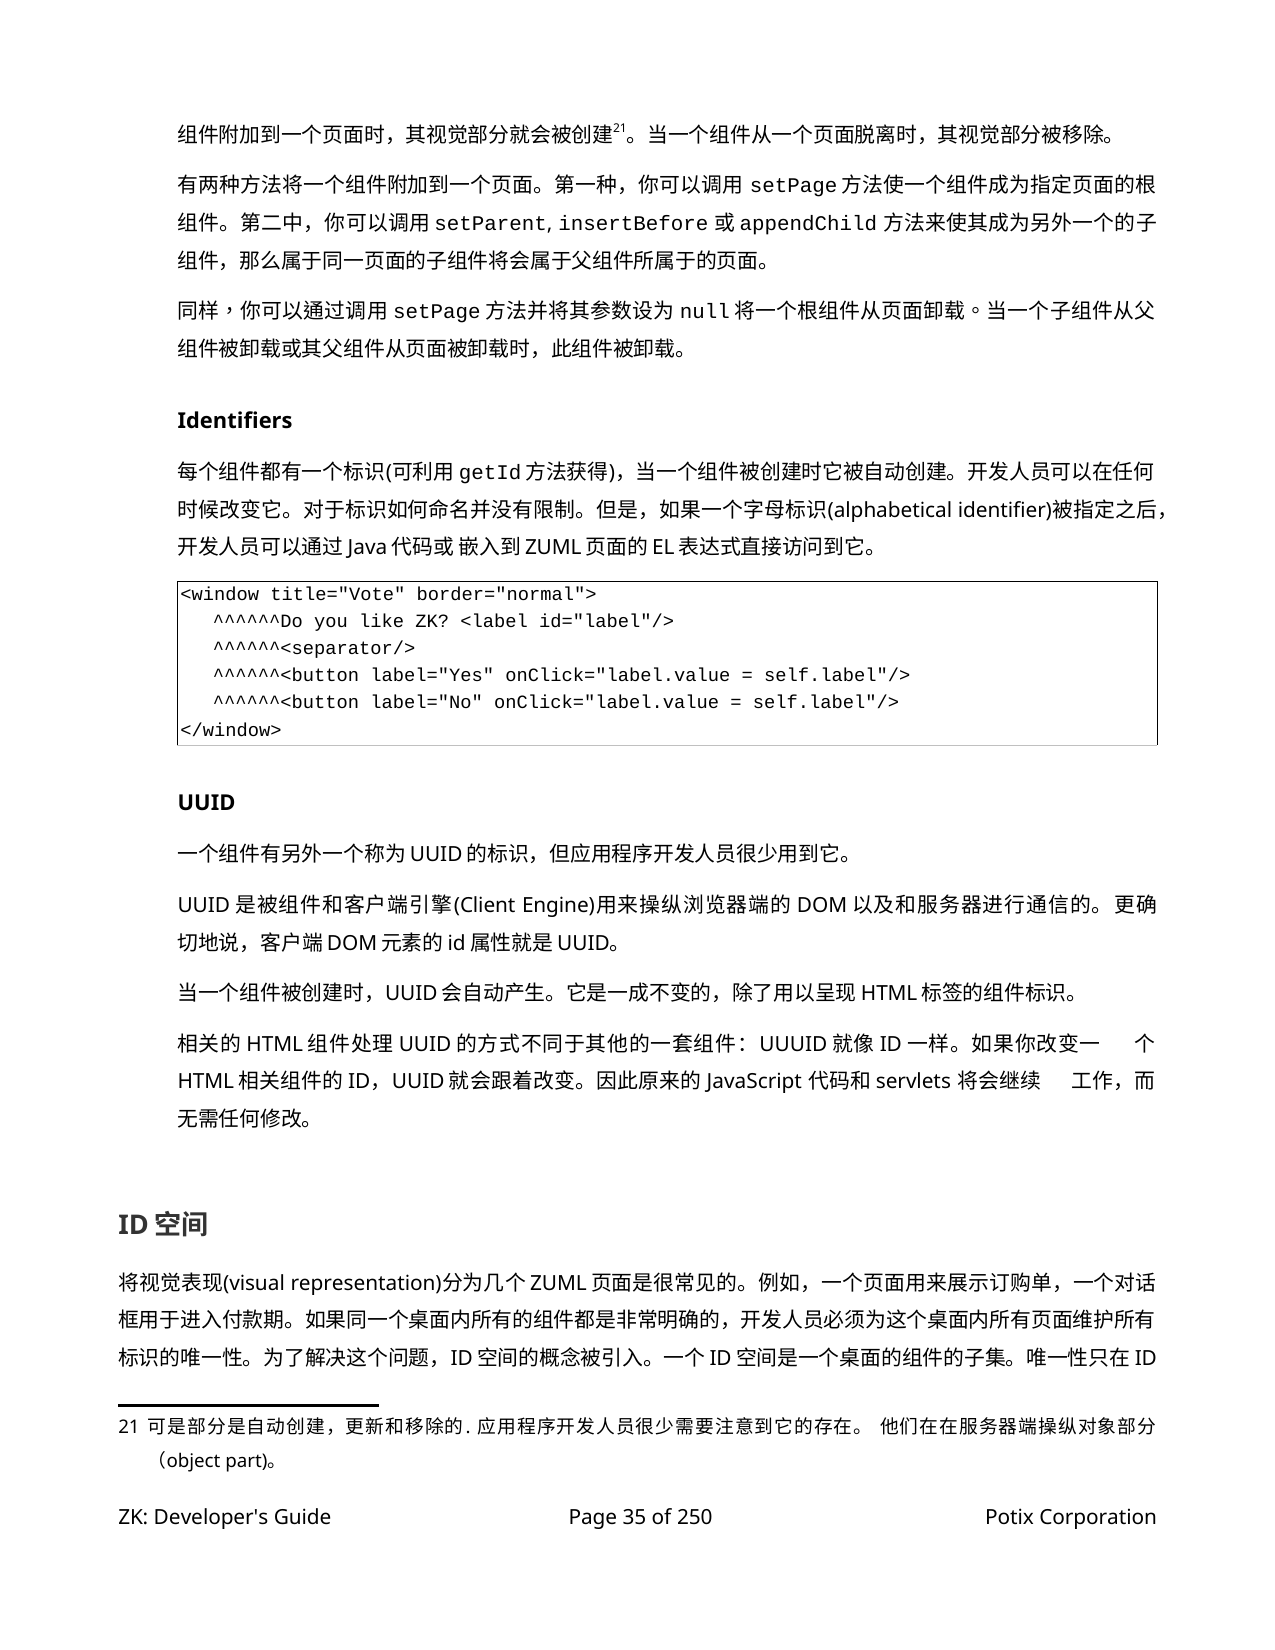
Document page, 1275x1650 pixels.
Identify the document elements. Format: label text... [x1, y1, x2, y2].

text 每个组件都有一个标识(可利用getId方法获得)，当一个组件被创建时它被自动创建。开发人员可以在任何时候改变它。对于标识如何命名并没有限制。但是，如果一个字母标识(alphabetical identifier)被指定之后，开发人员可以通过Java代码或 嵌入到ZUML页面的EL表达式直接访问到它。 [177, 456, 1157, 561]
text ^^^^^^<separator/> [178, 636, 1157, 660]
text 组件附加到一个页面时，其视觉部分就会被创建。当一个组件从一个页面脱离时，其视觉部分被移除。 [177, 118, 1157, 148]
text 可是部分是自动创建，更新和移除的. 应用程序开发人员很少需要注意到它的存在。 他们在在服务器端操纵对象部分 （object part)。 [118, 1412, 1157, 1473]
text 有两种方法将一个组件附加到一个页面。第一种，你可以调用setPage方法使一个组件成为指定页面的根组件。第二中，你可以调用setParent, insertBefore 或appendChild 方法来使其成为另外一个的子组件，那么属于同一页面的子组件将会属于父组件所属于的页面。 [177, 169, 1157, 274]
text ^^^^^^Do you like ZK? <label id="label"/> [178, 609, 1157, 633]
text UUID是被组件和客户端引擎(Client Engine)用来操纵浏览器端的DOM以及和服务器进行通信的。更确 切地说，客户端DOM元素的id属性就是UUID。 [177, 888, 1157, 956]
subtitle ID空间 [118, 1203, 1157, 1242]
text ^^^^^^<button label="No" onClick="label.value = self.label"/> [178, 690, 1157, 714]
subtitle UUID [177, 787, 1157, 817]
subtitle Identifiers [177, 405, 1157, 435]
text <window title="Vote" border="normal"> [178, 582, 1157, 606]
text ^^^^^^<button label="Yes" onClick="label.value = self.label"/> [178, 663, 1157, 687]
text 同样，你可以通过调用setPage方法并将其参数设为null将一个根组件从页面卸载。当一个子组件从父 组件被卸载或其父组件从页面被卸载时，此组件被卸载。 [177, 295, 1157, 362]
text 当一个组件被创建时，UUID会自动产生。它是一成不变的，除了用以呈现HTML标签的组件标识。 [177, 977, 1157, 1007]
text </window> [178, 717, 1157, 745]
text 一个组件有另外一个称为UUID的标识，但应用程序开发人员很少用到它。 [177, 838, 1157, 868]
text 相关的HTML组件处理UUID的方式不同于其他的一套组件：UUUID就像ID一样。如果你改变一 个HTML相关组件的ID，UUID就会跟着改变。因此原来的JavaScript 代码和servlets 将会继续 工作，而无需任何修改。 [177, 1027, 1157, 1132]
text 将视觉表现(visual representation)分为几个ZUML页面是很常见的。例如，一个页面用来展示订购单，一个对话框用于进入付款期。如果同一个桌面内所有的组件都是非常明确的，开发人员必须为这个桌面内所有页面维护所有标识的唯一性。为了解决这个问题，ID空间的概念被引入。一个ID空间是一个桌面的组件的子集。唯一性只在ID [118, 1266, 1157, 1371]
